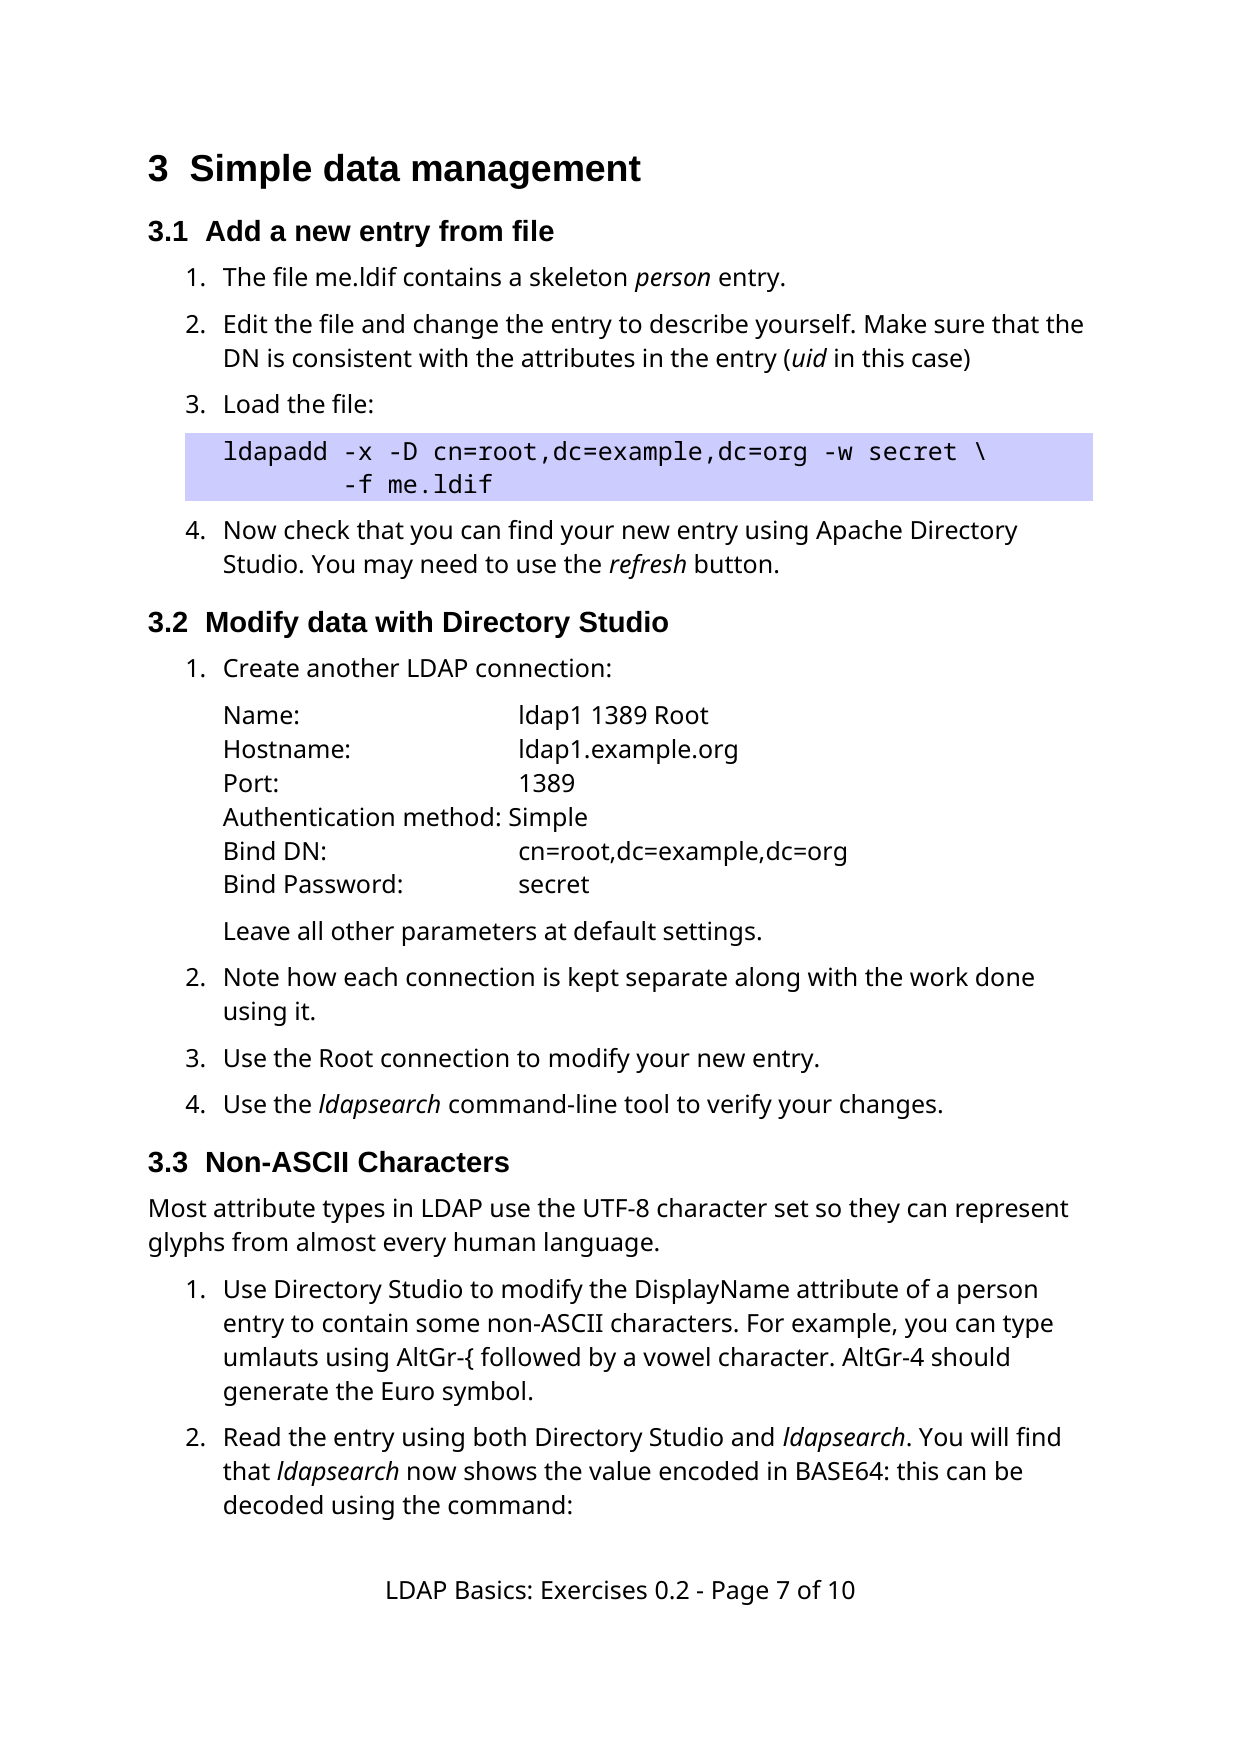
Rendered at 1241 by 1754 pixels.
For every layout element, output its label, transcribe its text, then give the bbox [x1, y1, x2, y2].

list Leave all other parameters at default settings. [185, 914, 1093, 948]
subtitle Non-ASCII Characters [148, 1146, 1093, 1179]
list Use the ldapsearch command-line tool to verify your changes. [185, 1087, 1093, 1121]
list Edit the file and change the entry to describe yourself. Make sure that the DN is consistent with the attributes in the entry (uid in this case) [185, 306, 1093, 374]
subtitle Add a new entry from file [148, 214, 1093, 247]
list Load the file: [185, 387, 1093, 421]
list Now check that you can find your new entry using Apache Directory Studio. You may need to use the refresh button. [185, 513, 1093, 581]
list ldapadd -x -D cn=root,dc=example,dc=org -w secret \ [185, 433, 1093, 467]
subtitle Modify data with Directory Studio [148, 606, 1093, 638]
subtitle Simple data management [148, 148, 1093, 189]
list The file me.ldif contains a skeleton person entry. [185, 260, 1093, 294]
text Most attribute types in LDAP use the UTF-8 character set so they can represent glyphs from almost every human language. [148, 1191, 1093, 1259]
list Name: ldap1 1389 Root Hostname: ldap1.example.org Port: 1389 Authentication method: Simple Bind DN: cn=root,dc=example,dc=org Bind Password: secret [185, 697, 1093, 901]
list Use the Root connection to modify your new entry. [185, 1041, 1093, 1074]
list Note how each connection is kept separate along with the work done using it. [185, 960, 1093, 1028]
list Create another LDAP connection: [185, 651, 1093, 685]
list -f me.ldif [185, 467, 1093, 501]
list Read the entry using both Directory Studio and ldapsearch. You will find that ldapsearch now shows the value encoded in BASE64: this can be decoded using the command: [185, 1420, 1093, 1522]
list Use Directory Studio to modify the DisplayName attribute of a person entry to contain some non-ASCII characters. For example, you can type umlauts using AltGr-{ followed by a vowel character. AltGr-4 should generate the Euro symbol. [185, 1272, 1093, 1407]
